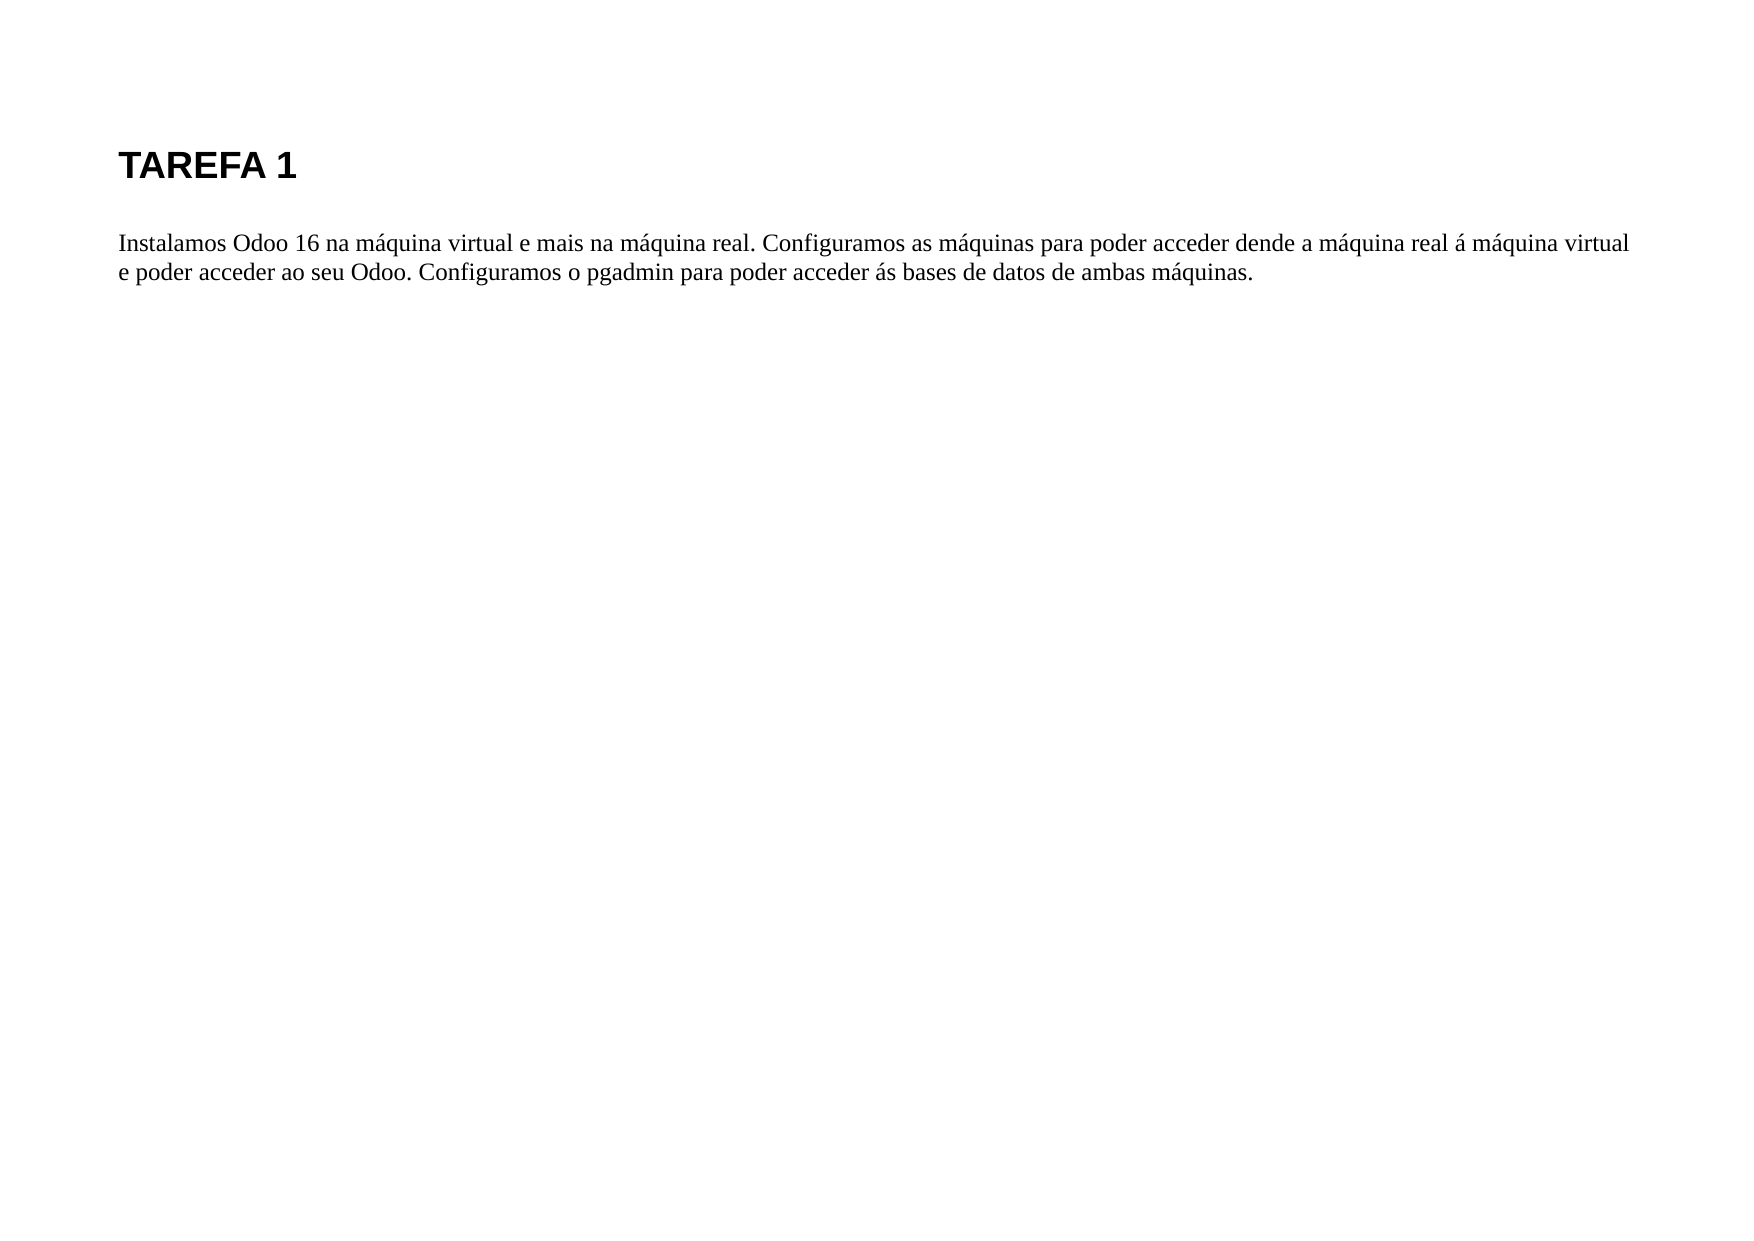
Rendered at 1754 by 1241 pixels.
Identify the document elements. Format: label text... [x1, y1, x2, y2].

subtitle TAREFA 1 [118, 143, 1636, 187]
text Instalamos Odoo 16 na máquina virtual e mais na máquina real. Configuramos as máquinas para poder acceder dende a máquina real á máquina virtual e poder acceder ao seu Odoo. Configuramos o pgadmin para poder acceder ás bases de datos de ambas máquinas. [118, 228, 1636, 286]
